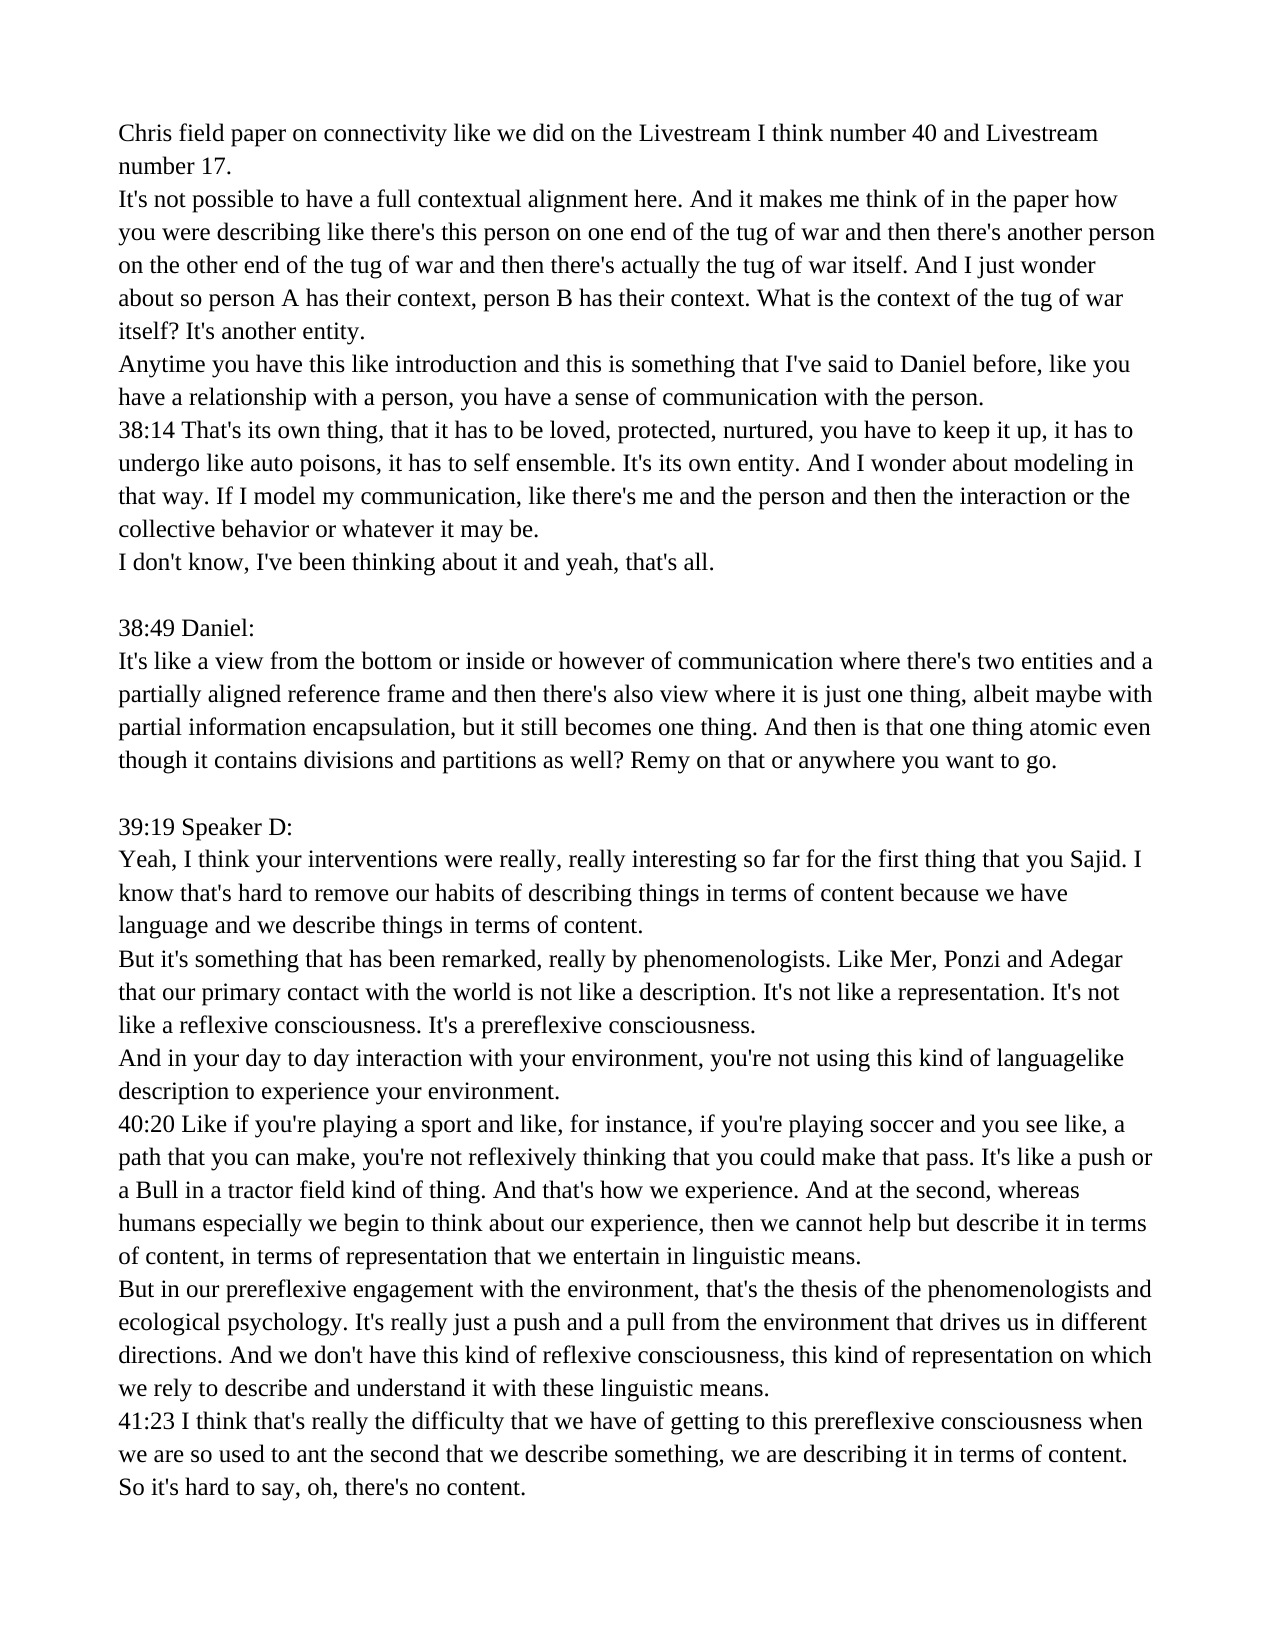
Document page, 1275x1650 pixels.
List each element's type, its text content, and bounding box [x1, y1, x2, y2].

text Anytime you have this like introduction and this is something that I've said to Daniel before, like you have a relationship with a person, you have a sense of communication with the person. [118, 349, 1157, 411]
text 39:19 Speaker D: [118, 812, 1157, 840]
text 38:49 Daniel: [118, 613, 1157, 642]
text Chris field paper on connectivity like we did on the Livestream I think number 40 and Livestream number 17. [118, 118, 1157, 180]
text But it's something that has been remarked, really by phenomenologists. Like Mer, Ponzi and Adegar that our primary contact with the world is not like a description. It's not like a representation. It's not like a reflexive consciousness. It's a prereflexive consciousness. [118, 944, 1157, 1038]
text 40:20 Like if you're playing a sport and like, for instance, if you're playing soccer and you see like, a path that you can make, you're not reflexively thinking that you could make that pass. It's like a push or a Bull in a tractor field kind of thing. And that's how we experience. And at the second, whereas humans especially we begin to think about our experience, then we cannot help but describe it in terms of content, in terms of representation that we entertain in linguistic means. [118, 1109, 1157, 1269]
text Yeah, I think your interventions were really, really interesting so far for the first thing that you Sajid. I know that's hard to remove our habits of describing things in terms of content because we have language and we describe things in terms of content. [118, 844, 1157, 939]
text I don't know, I've been thinking about it and yeah, that's all. [118, 547, 1157, 576]
text It's like a view from the bottom or inside or however of communication where there's two entities and a partially aligned reference frame and then there's also view where it is just one thing, albeit maybe with partial information encapsulation, but it still becomes one thing. And then is that one thing atomic even though it contains divisions and partitions as well? Remy on that or anywhere you want to go. [118, 646, 1157, 774]
text It's not possible to have a full contextual alignment here. And it makes me think of in the paper how you were describing like there's this person on one end of the tug of war and then there's another person on the other end of the tug of war and then there's actually the tug of war itself. And I just wonder about so person A has their context, person B has their context. What is the context of the tug of war itself? It's another entity. [118, 184, 1157, 345]
text 38:14 That's its own thing, that it has to be loved, protected, nurtured, you have to keep it up, it has to undergo like auto poisons, it has to self ensemble. It's its own entity. And I wonder about modeling in that way. If I model my communication, like there's me and the person and then the interaction or the collective behavior or whatever it may be. [118, 415, 1157, 543]
text But in our prereflexive engagement with the environment, that's the thesis of the phenomenologists and ecological psychology. It's really just a push and a pull from the environment that drives us in different directions. And we don't have this kind of reflexive consciousness, this kind of representation on which we rely to describe and understand it with these linguistic means. [118, 1274, 1157, 1402]
text 41:23 I think that's really the difficulty that we have of getting to this prereflexive consciousness when we are so used to ant the second that we describe something, we are describing it in terms of content. So it's hard to say, oh, there's no content. [118, 1406, 1157, 1501]
text And in your day to day interaction with your environment, you're not using this kind of languagelike description to experience your environment. [118, 1043, 1157, 1104]
